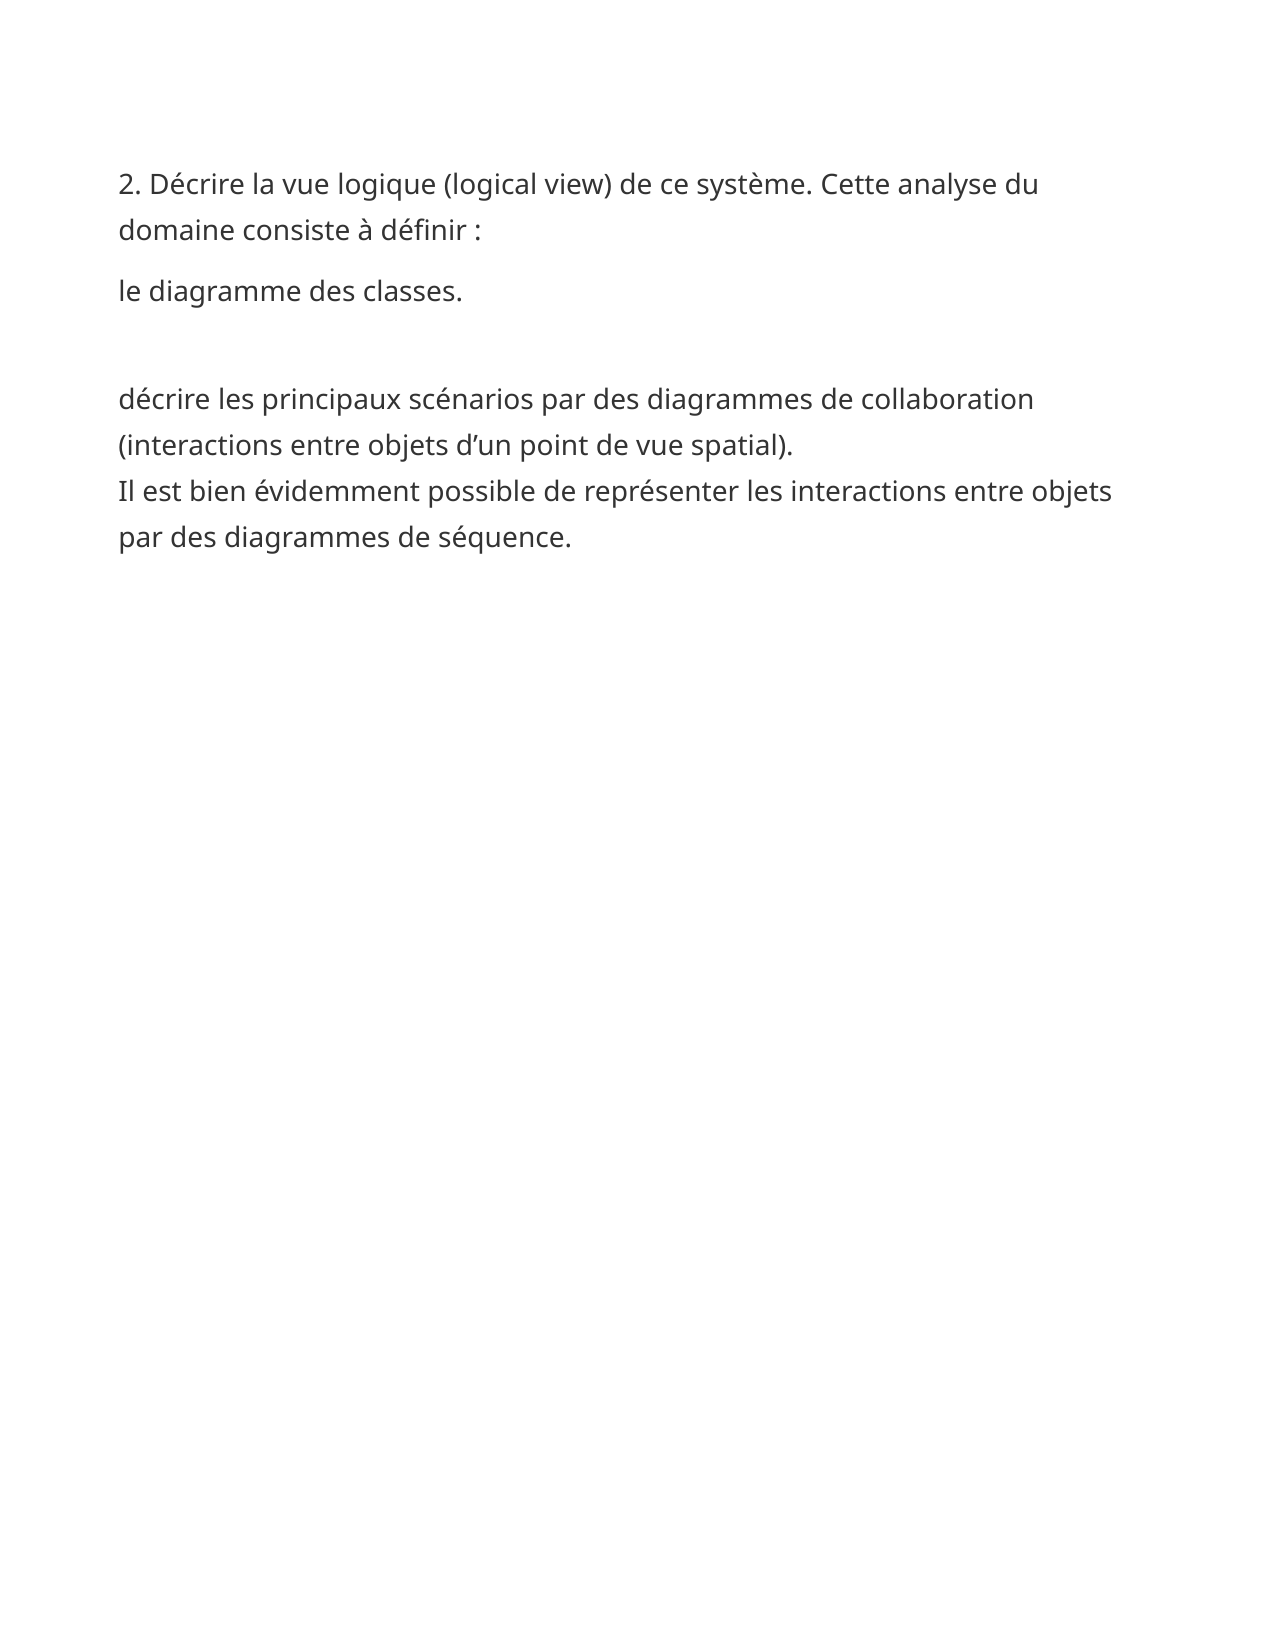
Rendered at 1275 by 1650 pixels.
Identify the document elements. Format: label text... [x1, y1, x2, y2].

text le diagramme des classes. [118, 272, 1157, 310]
text décrire les principaux scénarios par des diagrammes de collaboration (interactions entre objets d’un point de vue spatial). Il est bien évidemment possible de représenter les interactions entre objets par des diagrammes de séquence. [118, 333, 1157, 555]
text 2. Décrire la vue logique (logical view) de ce système. Cette analyse du domaine consiste à définir : [118, 118, 1157, 248]
